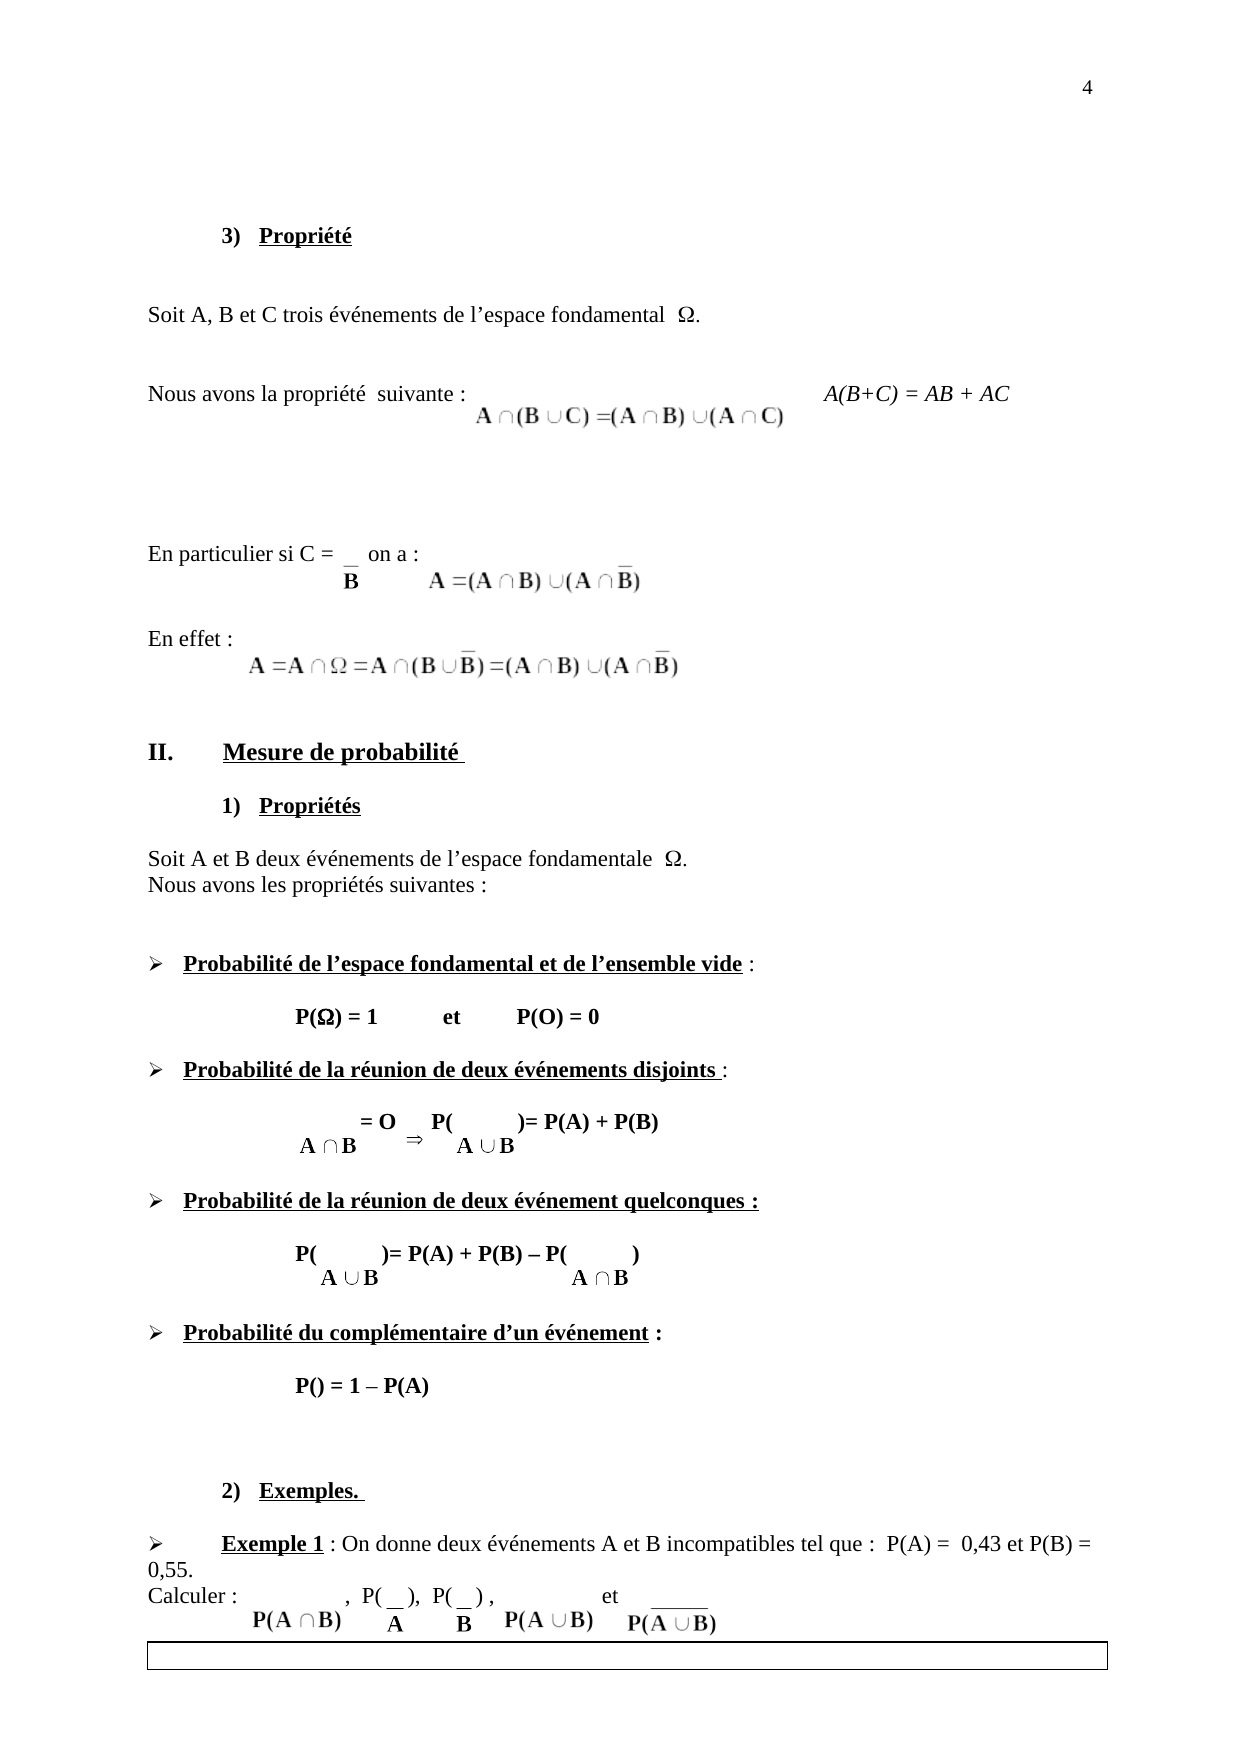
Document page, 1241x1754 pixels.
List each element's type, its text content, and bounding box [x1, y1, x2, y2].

subtitle Mesure de probabilité [148, 737, 1093, 766]
text P() = 1 et P(O) = 0 [295, 1003, 1093, 1029]
text Calculer : , P(), P() , et [148, 1582, 1093, 1641]
subtitle En particulier si C = on a : [148, 540, 1093, 599]
text Soit A et B deux événements de l’espace fondamentale  [148, 845, 1093, 871]
subtitle En effet : [148, 625, 1093, 684]
subtitle Propriété [221, 222, 1093, 248]
text Nous avons les propriétés suivantes : [148, 871, 1093, 897]
list Probabilité de la réunion de deux événement quelconques : [148, 1187, 1093, 1214]
list Probabilité de l’espace fondamental et de l’ensemble vide : [148, 950, 1093, 977]
text P()= P(A) + P(B) – P() [295, 1240, 1093, 1293]
list Probabilité de la réunion de deux événements disjoints : [148, 1056, 1093, 1082]
table_header [148, 1643, 1107, 1669]
text = O P()= P(A) + P(B) [221, 1108, 1093, 1161]
list Exemple 1 : On donne deux événements A et B incompatibles tel que : P(A) = 0,43 et P(B) = 0,55. [148, 1530, 1093, 1582]
list Exemples. [221, 1477, 1093, 1503]
subtitle Nous avons la propriété suivante : A(B+C) = AB + AC [148, 380, 1093, 435]
list Probabilité du complémentaire d’un événement : [148, 1319, 1093, 1345]
text P() = 1 – P(A) [295, 1372, 1093, 1398]
list Propriétés [221, 792, 1093, 818]
subtitle Soit A, B et C trois événements de l’espace fondamental  [148, 301, 1093, 327]
